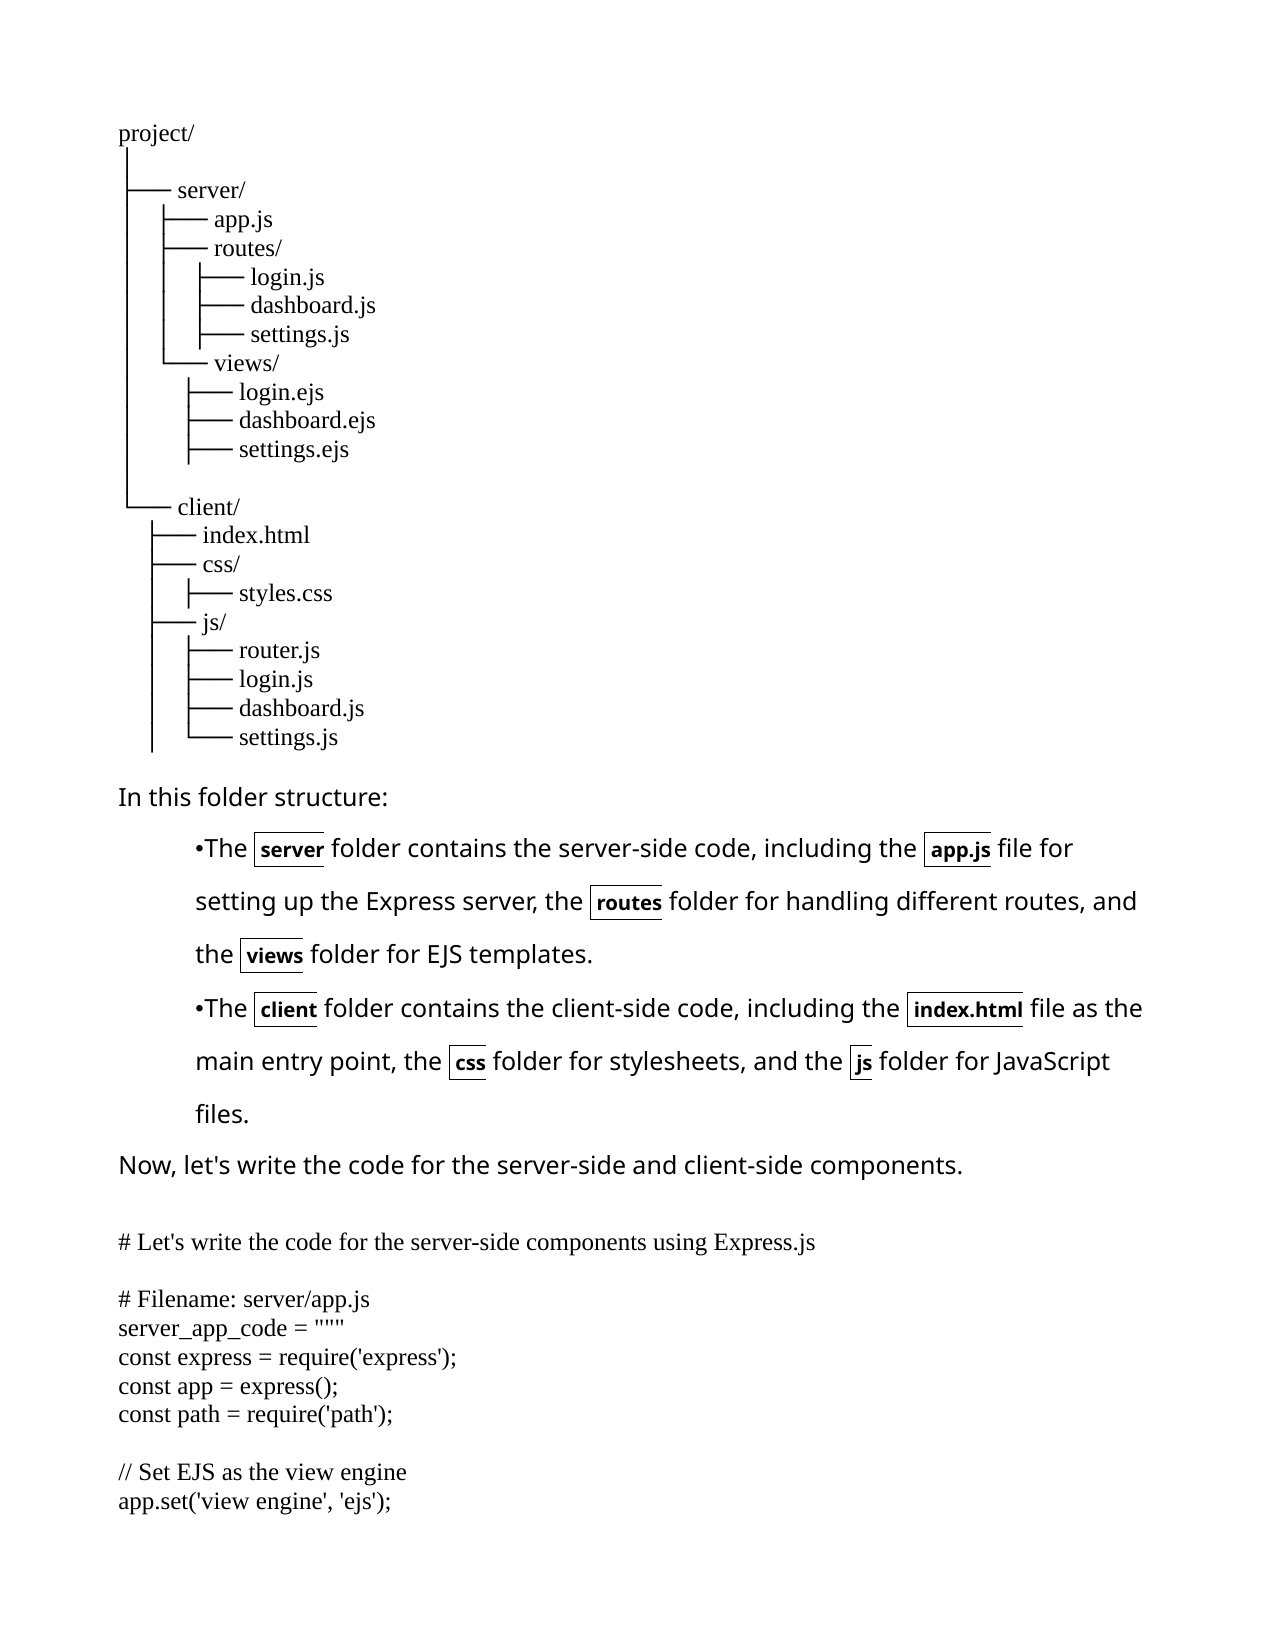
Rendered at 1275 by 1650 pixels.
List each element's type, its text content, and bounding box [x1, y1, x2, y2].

text app.set('view engine', 'ejs'); [118, 1486, 1157, 1514]
text │ ├── settings.ejs [189, 434, 1157, 463]
text ├── js/ [118, 607, 151, 636]
text ├── index.html [153, 521, 1157, 549]
text ├── server/ [128, 176, 1157, 204]
text │ ├── router.js [153, 636, 187, 664]
text │ ├── login.js [118, 664, 151, 693]
text Now, let's write the code for the server-side and client-side components. [118, 1147, 1157, 1181]
text ├── server/ [118, 176, 126, 204]
text const express = require('express'); [118, 1342, 1157, 1371]
text │ ├── login.js [189, 664, 1157, 693]
text │ ├── login.js [153, 664, 187, 693]
text // Set EJS as the view engine [118, 1457, 1157, 1486]
text │ └── settings.js [118, 722, 151, 751]
text │ ├── styles.css [153, 578, 187, 607]
text │ ├── login.ejs [128, 377, 187, 406]
text │ ├── router.js [118, 636, 151, 664]
text const app = express(); [118, 1371, 1157, 1399]
text project/ [118, 118, 1157, 147]
text ├── css/ [118, 549, 151, 578]
text │ │ ├── dashboard.js [128, 291, 162, 319]
text │ ├── routes/ [164, 233, 1157, 262]
text │ ├── dashboard.ejs [128, 406, 187, 434]
text │ │ ├── login.js [164, 262, 199, 291]
text ├── index.html [118, 521, 151, 549]
text │ ├── settings.ejs [128, 434, 187, 463]
text server_app_code = """ [118, 1313, 1157, 1342]
text │ ├── app.js [164, 204, 1157, 233]
text const path = require('path'); [118, 1399, 1157, 1428]
text │ └── views/ [128, 348, 1157, 377]
text │ ├── dashboard.ejs [189, 406, 1157, 434]
text In this folder structure: [118, 779, 1157, 813]
text │ [128, 147, 1157, 176]
text ├── js/ [153, 607, 1157, 636]
list The server folder contains the server-side code, including the app.js file for setting up the Express server, the routes folder for handling different routes, and the views folder for EJS templates. [121, 830, 1154, 972]
text │ [128, 463, 1157, 492]
text │ │ ├── settings.js [201, 319, 1157, 348]
text │ ├── styles.css [118, 578, 151, 607]
text │ ├── dashboard.js [118, 693, 151, 722]
text │ ├── styles.css [189, 578, 1157, 607]
text ├── css/ [153, 549, 1157, 578]
text │ ├── dashboard.js [153, 693, 187, 722]
text │ │ ├── login.js [201, 262, 1157, 291]
text │ │ ├── dashboard.js [164, 291, 199, 319]
text │ │ ├── login.js [128, 262, 162, 291]
text │ └── settings.js [153, 722, 1157, 751]
text │ │ ├── dashboard.js [201, 291, 1157, 319]
text │ ├── routes/ [128, 233, 162, 262]
text │ │ ├── settings.js [128, 319, 162, 348]
text │ ├── dashboard.js [189, 693, 1157, 722]
text │ [118, 147, 126, 176]
text │ ├── login.ejs [189, 377, 1157, 406]
text └── client/ [118, 492, 1157, 521]
text │ ├── router.js [189, 636, 1157, 664]
text │ │ ├── settings.js [164, 319, 199, 348]
text │ ├── app.js [128, 204, 162, 233]
text │ [118, 463, 126, 492]
list The client folder contains the client-side code, including the index.html file as the main entry point, the css folder for stylesheets, and the js folder for JavaScript files. [121, 990, 1154, 1130]
text # Let's write the code for the server-side components using Express.js [118, 1227, 1157, 1256]
text # Filename: server/app.js [118, 1284, 1157, 1313]
